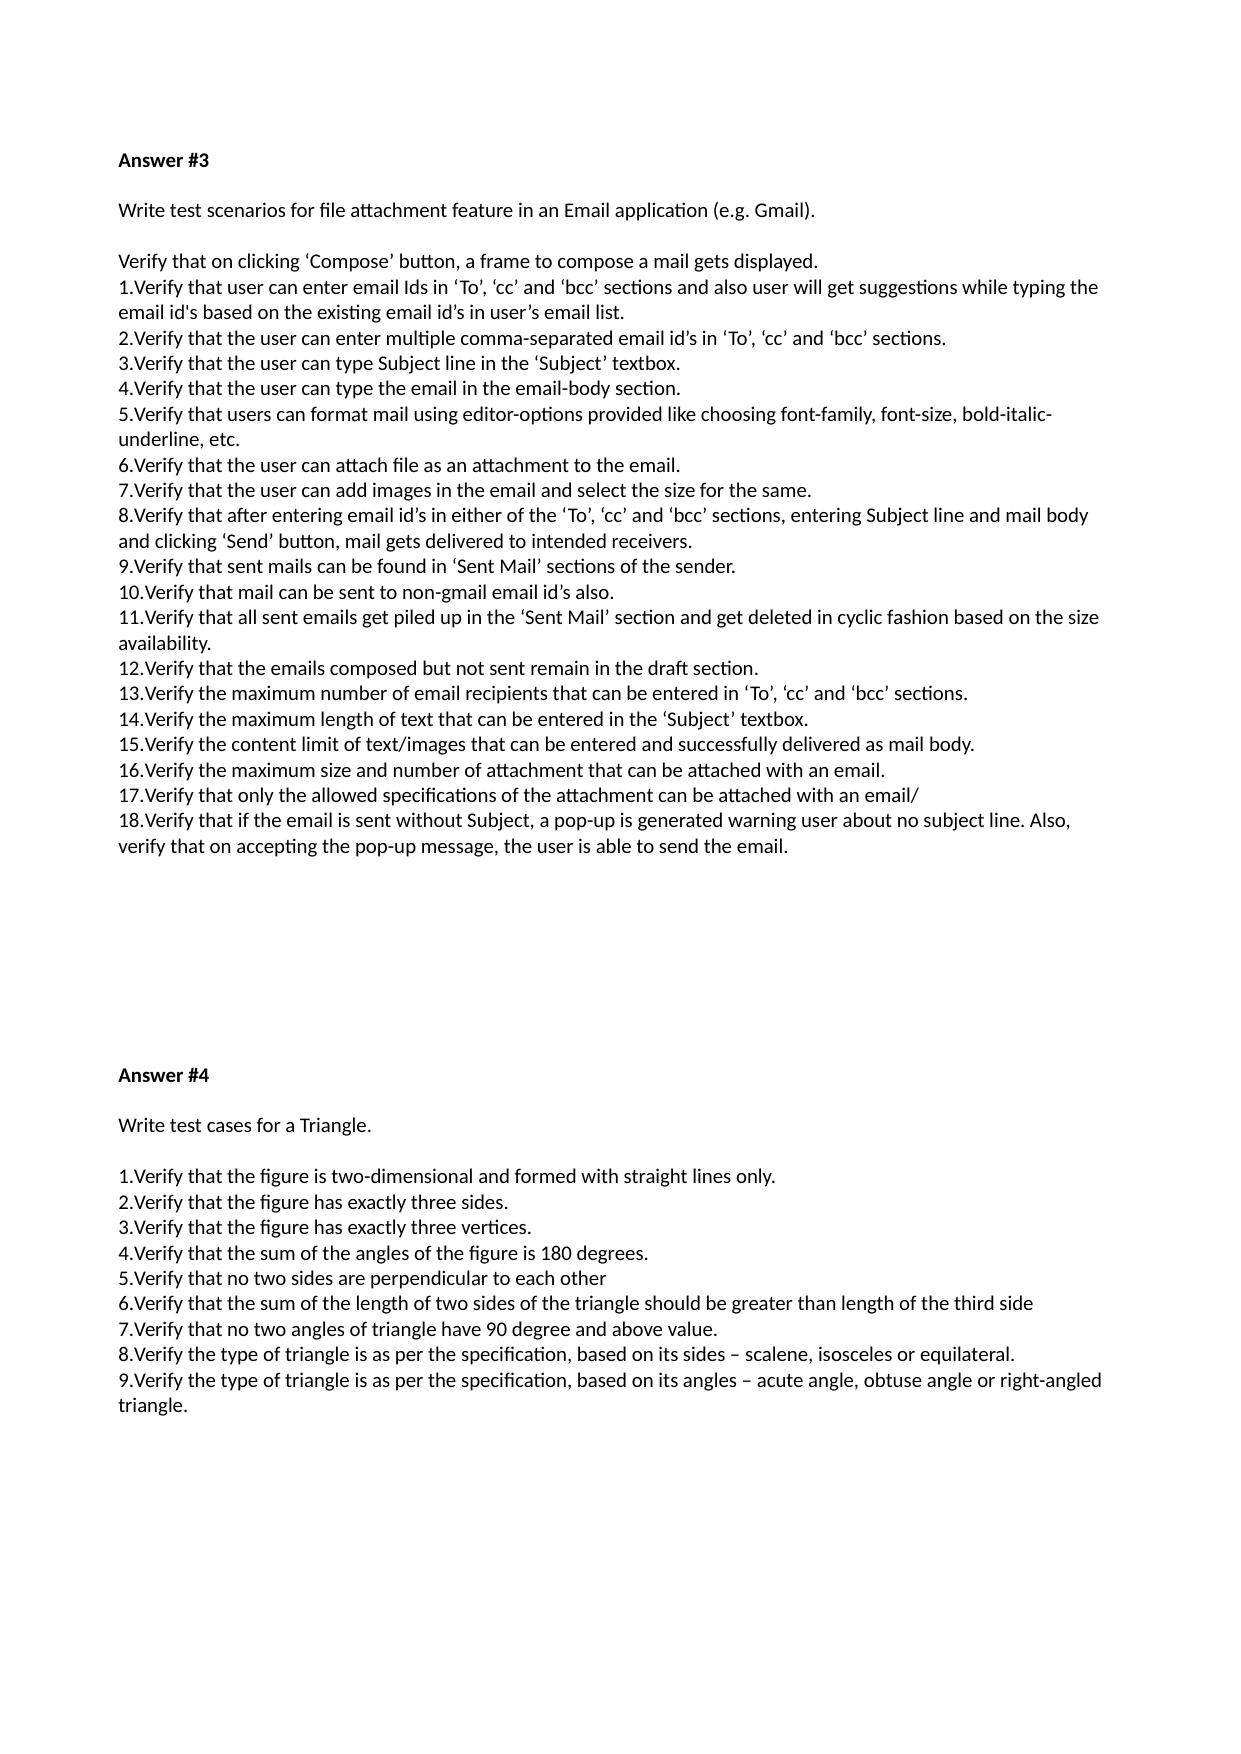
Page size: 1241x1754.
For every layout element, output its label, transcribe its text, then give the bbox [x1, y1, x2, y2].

list Verify that users can format mail using editor-options provided like choosing font-family, font-size, bold-italic-underline, etc. [118, 401, 1122, 452]
list Verify the maximum length of text that can be entered in the ‘Subject’ textbox. [118, 706, 1122, 731]
list Verify that the user can type Subject line in the ‘Subject’ textbox. [118, 350, 1122, 376]
list Verify that the figure is two-dimensional and formed with straight lines only. [118, 1163, 1122, 1189]
list Verify the maximum size and number of attachment that can be attached with an email. [118, 757, 1122, 782]
list Verify that the figure has exactly three vertices. [118, 1214, 1122, 1240]
list Verify the content limit of text/images that can be entered and successfully delivered as mail body. [118, 731, 1122, 757]
list Verify that all sent emails get piled up in the ‘Sent Mail’ section and get deleted in cyclic fashion based on the size availability. [118, 604, 1122, 655]
list Verify that no two sides are perpendicular to each other [118, 1265, 1122, 1291]
list Verify that the user can attach file as an attachment to the email. [118, 452, 1122, 477]
list Verify the maximum number of email recipients that can be entered in ‘To’, ‘cc’ and ‘bcc’ sections. [118, 681, 1122, 706]
list Verify that if the email is sent without Subject, a pop-up is generated warning user about no subject line. Also, verify that on accepting the pop-up message, the user is able to send the email. [118, 808, 1122, 858]
text Write test scenarios for file attachment feature in an Email application (e.g. Gmail). [118, 198, 1122, 223]
list Verify that the sum of the length of two sides of the triangle should be greater than length of the third side [118, 1291, 1122, 1316]
text Verify that on clicking ‘Compose’ button, a frame to compose a mail gets displayed. [118, 248, 1122, 274]
list Verify that no two angles of triangle have 90 degree and above value. [118, 1316, 1122, 1341]
text Answer #3 [118, 147, 1122, 172]
list Verify that mail can be sent to non-gmail email id’s also. [118, 579, 1122, 604]
list Verify that the user can enter multiple comma-separated email id’s in ‘To’, ‘cc’ and ‘bcc’ sections. [118, 325, 1122, 350]
text Write test cases for a Triangle. [118, 1113, 1122, 1138]
list Verify that sent mails can be found in ‘Sent Mail’ sections of the sender. [118, 553, 1122, 579]
list Verify that user can enter email Ids in ‘To’, ‘cc’ and ‘bcc’ sections and also user will get suggestions while typing the email id's based on the existing email id’s in user’s email list. [118, 274, 1122, 325]
list Verify that the figure has exactly three sides. [118, 1189, 1122, 1214]
list Verify that the user can add images in the email and select the size for the same. [118, 477, 1122, 503]
list Verify that after entering email id’s in either of the ‘To’, ‘cc’ and ‘bcc’ sections, entering Subject line and mail body and clicking ‘Send’ button, mail gets delivered to intended receivers. [118, 503, 1122, 553]
list Verify that the user can type the email in the email-body section. [118, 376, 1122, 401]
list Verify that only the allowed specifications of the attachment can be attached with an email/ [118, 782, 1122, 808]
text Answer #4 [118, 1062, 1122, 1087]
list Verify that the emails composed but not sent remain in the draft section. [118, 655, 1122, 681]
list Verify the type of triangle is as per the specification, based on its sides – scalene, isosceles or equilateral. [118, 1341, 1122, 1367]
list Verify the type of triangle is as per the specification, based on its angles – acute angle, obtuse angle or right-angled triangle. [118, 1367, 1122, 1418]
list Verify that the sum of the angles of the figure is 180 degrees. [118, 1240, 1122, 1265]
